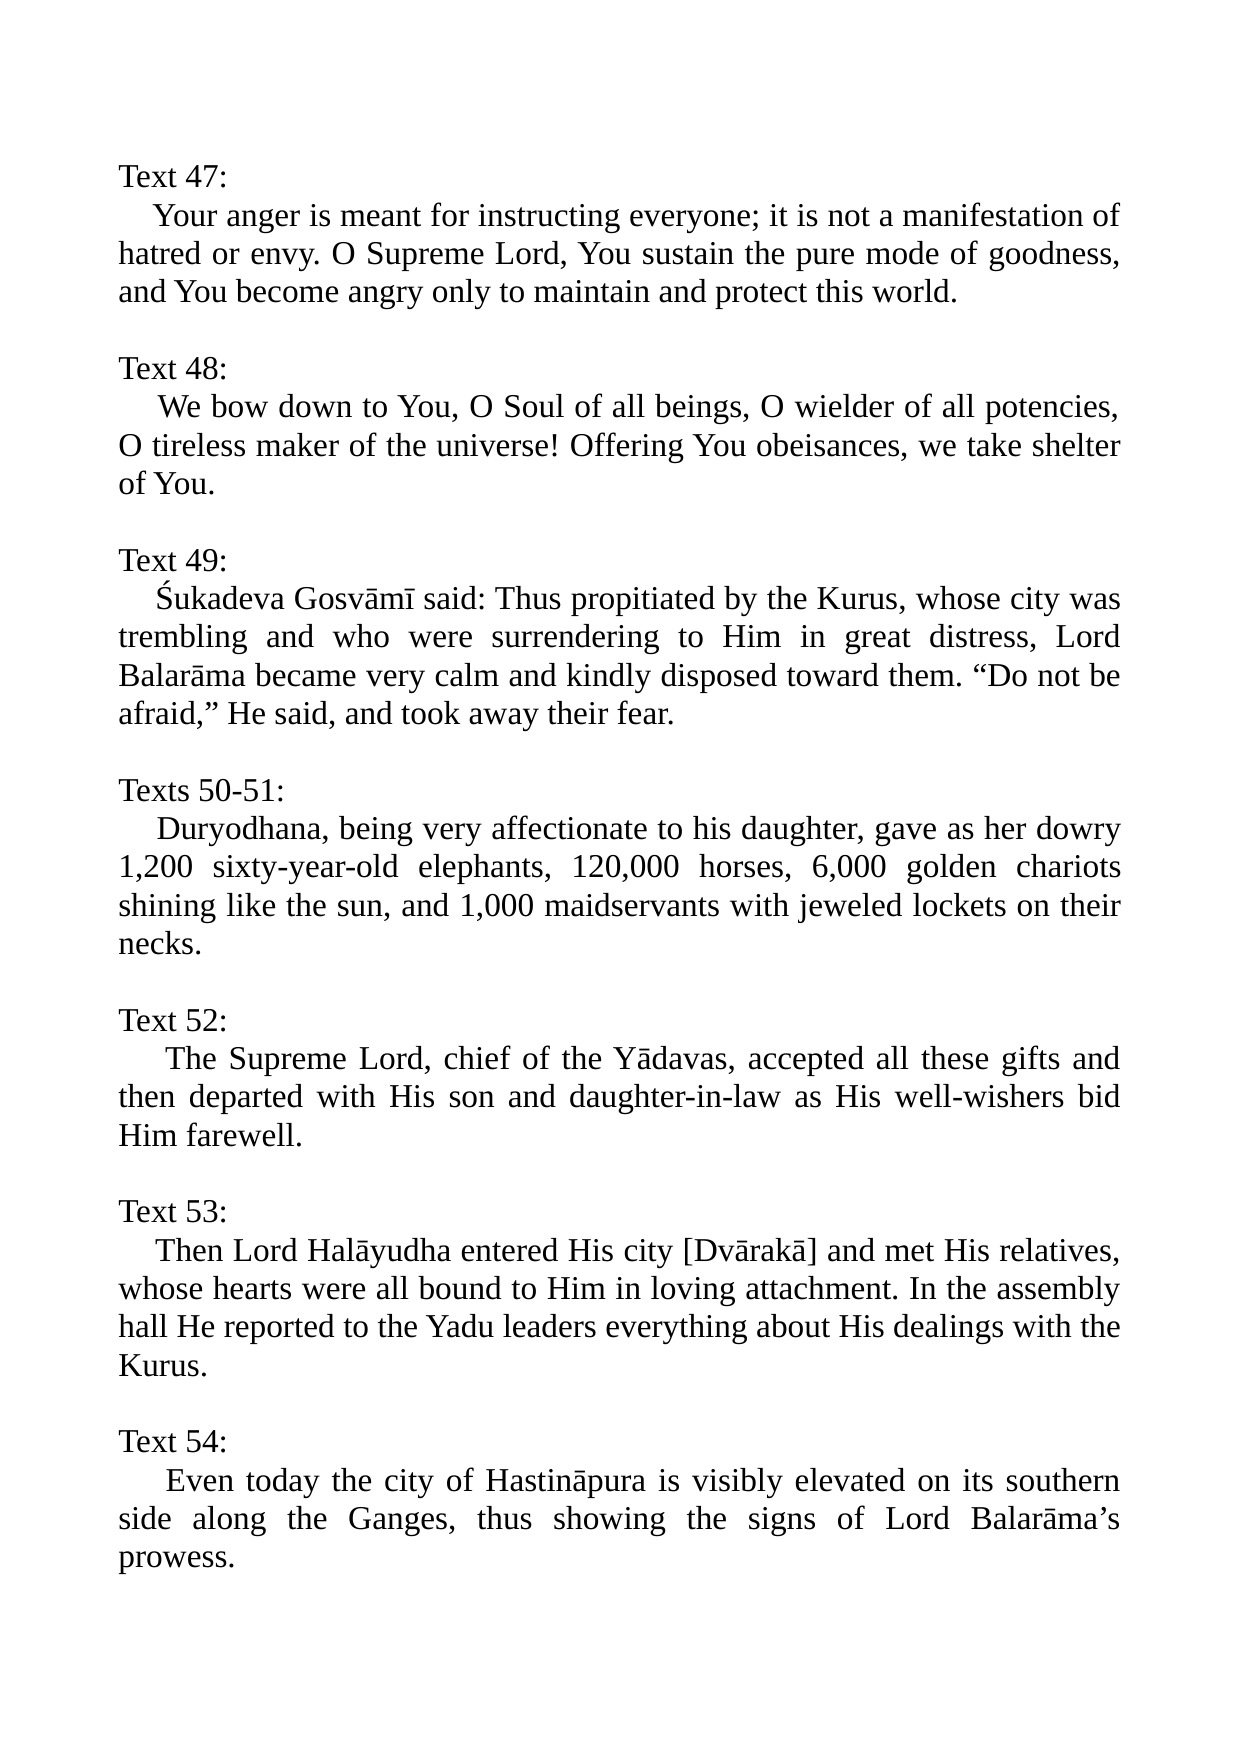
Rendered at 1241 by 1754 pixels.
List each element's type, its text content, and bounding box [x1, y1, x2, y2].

text Text 54: [118, 1421, 1122, 1460]
text Duryodhana, being very affectionate to his daughter, gave as her dowry 1,200 sixty-year-old elephants, 120,000 horses, 6,000 golden chariots shining like the sun, and 1,000 maidservants with jeweled lockets on their necks. [118, 808, 1122, 961]
text Śukadeva Gosvāmī said: Thus propitiated by the Kurus, whose city was trembling and who were surrendering to Him in great distress, Lord Balarāma became very calm and kindly disposed toward them. “Do not be afraid,” He said, and took away their fear. [118, 578, 1122, 731]
text Text 49: [118, 540, 1122, 578]
text Then Lord Halāyudha entered His city [Dvārakā] and met His relatives, whose hearts were all bound to Him in loving attachment. In the assembly hall He reported to the Yadu leaders everything about His dealings with the Kurus. [118, 1230, 1122, 1383]
text Even today the city of Hastināpura is visibly elevated on its southern side along the Ganges, thus showing the signs of Lord Balarāma’s prowess. [118, 1460, 1122, 1575]
text The Supreme Lord, chief of the Yādavas, accepted all these gifts and then departed with His son and daughter-in-law as His well-wishers bid Him farewell. [118, 1038, 1122, 1153]
text Text 52: [118, 1000, 1122, 1038]
text Text 53: [118, 1191, 1122, 1230]
text Text 48: [118, 348, 1122, 386]
text Your anger is meant for instructing everyone; it is not a manifestation of hatred or envy. O Supreme Lord, You sustain the pure mode of goodness, and You become angry only to maintain and protect this world. [118, 195, 1122, 310]
text We bow down to You, O Soul of all beings, O wielder of all potencies, O tireless maker of the universe! Offering You obeisances, we take shelter of You. [118, 386, 1122, 501]
text Texts 50-51: [118, 770, 1122, 808]
text Text 47: [118, 156, 1122, 195]
